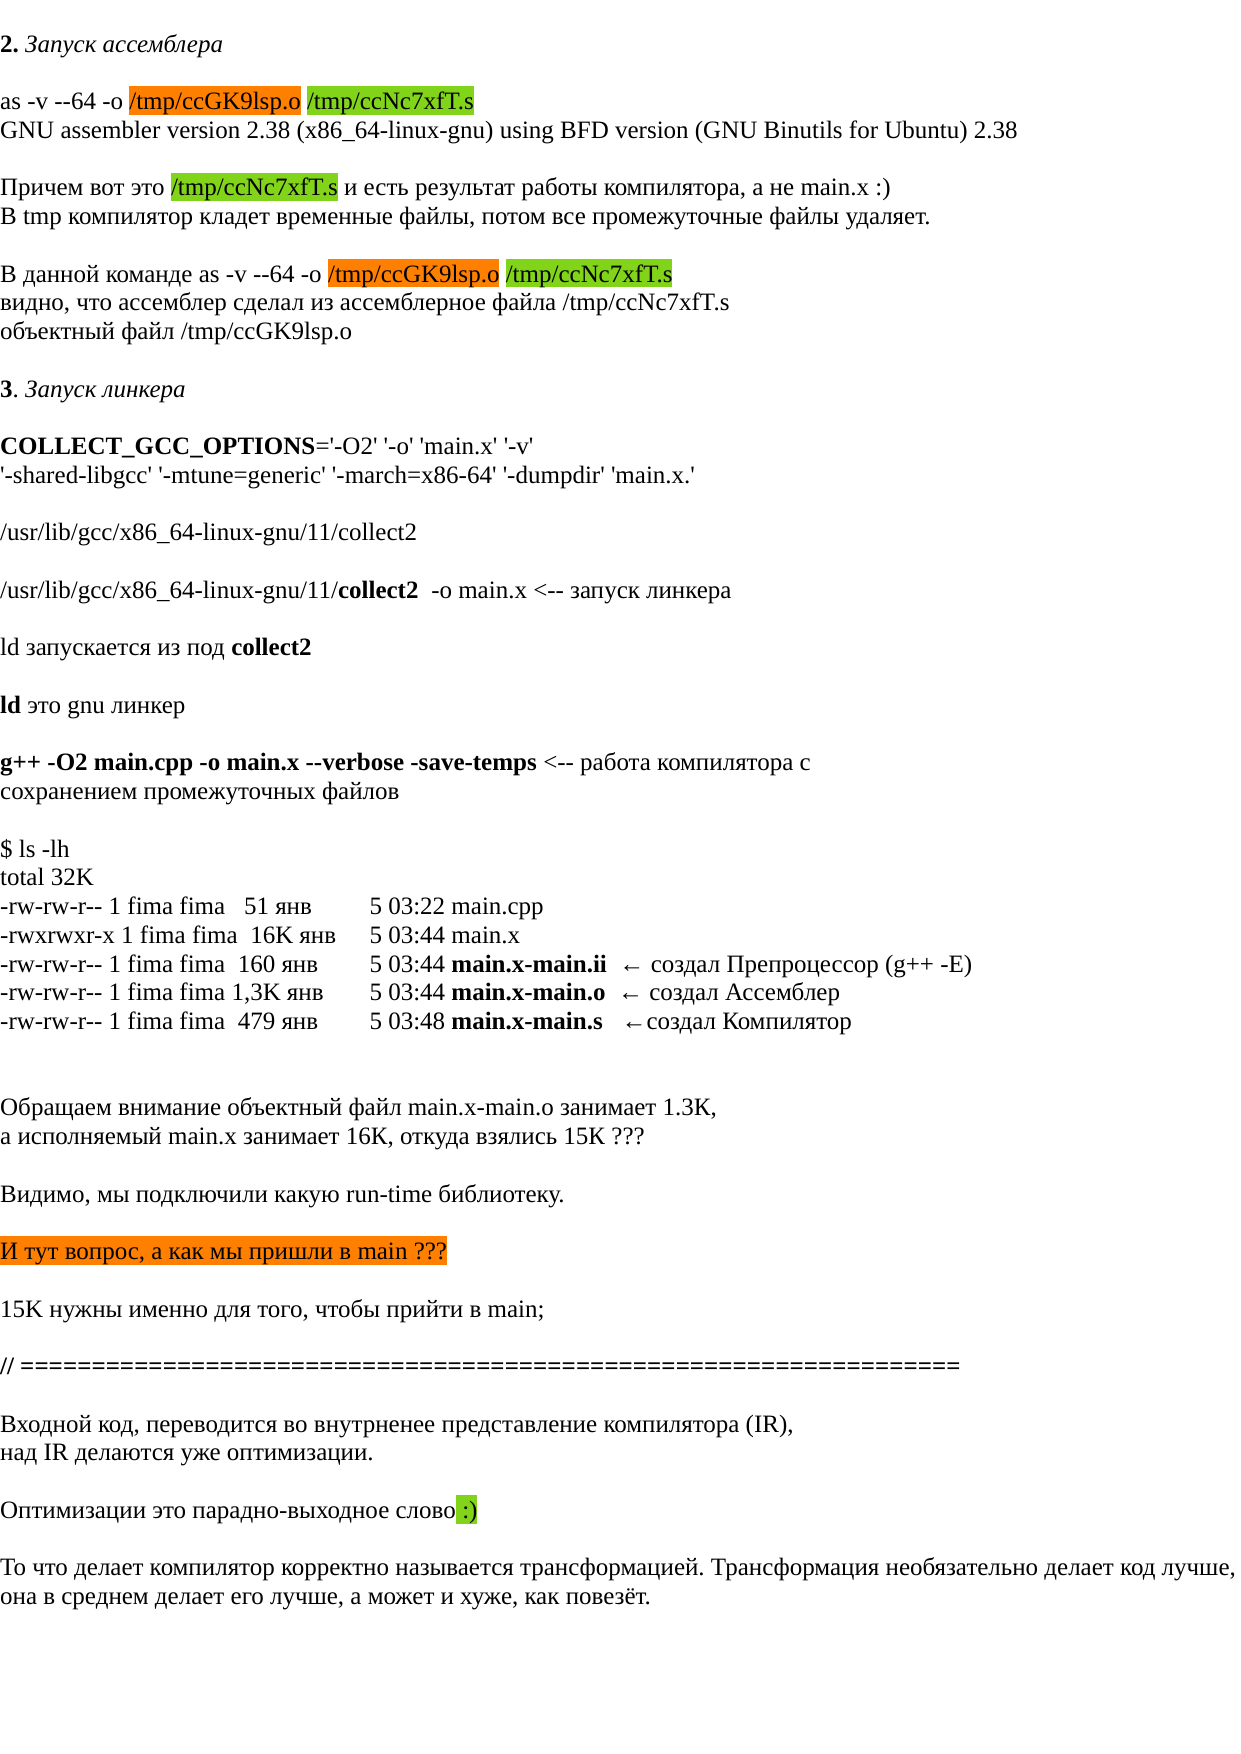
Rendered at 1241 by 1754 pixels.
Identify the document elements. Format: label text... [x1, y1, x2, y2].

text Причем вот это /tmp/ccNc7xfT.s и есть результат работы компилятора, а не main.x :) [0, 172, 1241, 201]
text Оптимизации это парадно-выходное слово :) [0, 1495, 1241, 1524]
text /usr/lib/gcc/x86_64-linux-gnu/11/collect2 -o main.x <-- запуск линкера [0, 575, 1241, 604]
text сохранением промежуточных файлов [0, 776, 1241, 805]
text '-shared-libgcc' '-mtune=generic' '-march=x86-64' '-dumpdir' 'main.x.' [0, 460, 1241, 489]
text COLLECT_GCC_OPTIONS='-O2' '-o' 'main.x' '-v' [0, 431, 1241, 460]
text -rwxrwxr-x 1 fima fima 16K янв 5 03:44 main.x [0, 920, 1241, 949]
text // ================================================================== [0, 1351, 1241, 1380]
text Видимо, мы подключили какую run-time библиотеку. [0, 1179, 1241, 1207]
text видно, что ассемблер сделал из ассемблерное файла /tmp/ccNc7xfT.s [0, 287, 1241, 316]
text -rw-rw-r-- 1 fima fima 160 янв 5 03:44 main.x-main.ii ← создал Препроцессор (g++ -E) [0, 949, 1241, 977]
text g++ -O2 main.cpp -o main.x --verbose -save-temps <-- работа компилятора с [0, 747, 1241, 776]
text Входной код, переводится во внутрненее представление компилятора (IR), [0, 1409, 1241, 1437]
text $ ls -lh [0, 834, 1241, 862]
text -rw-rw-r-- 1 fima fima 1,3K янв 5 03:44 main.x-main.o ← создал Ассемблер [0, 977, 1241, 1006]
text В данной команде as -v --64 -o /tmp/ccGK9lsp.o /tmp/ccNc7xfT.s [0, 259, 1241, 287]
text В tmp компилятор кладет временные файлы, потом все промежуточные файлы удаляет. [0, 201, 1241, 230]
text -rw-rw-r-- 1 fima fima 51 янв 5 03:22 main.cpp [0, 891, 1241, 920]
text GNU assembler version 2.38 (x86_64-linux-gnu) using BFD version (GNU Binutils for Ubuntu) 2.38 [0, 115, 1241, 144]
text Обращаем внимание объектный файл main.x-main.o занимает 1.3К, [0, 1092, 1241, 1121]
text -rw-rw-r-- 1 fima fima 479 янв 5 03:48 main.x-main.s ←создал Компилятор [0, 1006, 1241, 1035]
text И тут вопрос, а как мы пришли в main ??? [0, 1236, 1241, 1265]
text total 32K [0, 862, 1241, 891]
text объектный файл /tmp/ccGK9lsp.o [0, 316, 1241, 345]
text над IR делаются уже оптимизации. [0, 1437, 1241, 1466]
text 2. Запуск ассемблера [0, 29, 1241, 57]
text 3. Запуск линкера [0, 374, 1241, 402]
text as -v --64 -o /tmp/ccGK9lsp.o /tmp/ccNc7xfT.s [0, 86, 1241, 115]
text 15K нужны именно для того, чтобы прийти в main; [0, 1294, 1241, 1322]
text ld запускается из под collect2 [0, 632, 1241, 661]
text /usr/lib/gcc/x86_64-linux-gnu/11/collect2 [0, 517, 1241, 546]
text ld это gnu линкер [0, 690, 1241, 719]
text а исполняемый main.x занимает 16К, откуда взялись 15К ??? [0, 1121, 1241, 1150]
text То что делает компилятор корректно называется трансформацией. Трансформация необязательно делает код лучше, она в среднем делает его лучше, а может и хуже, как повезёт. [0, 1552, 1241, 1610]
